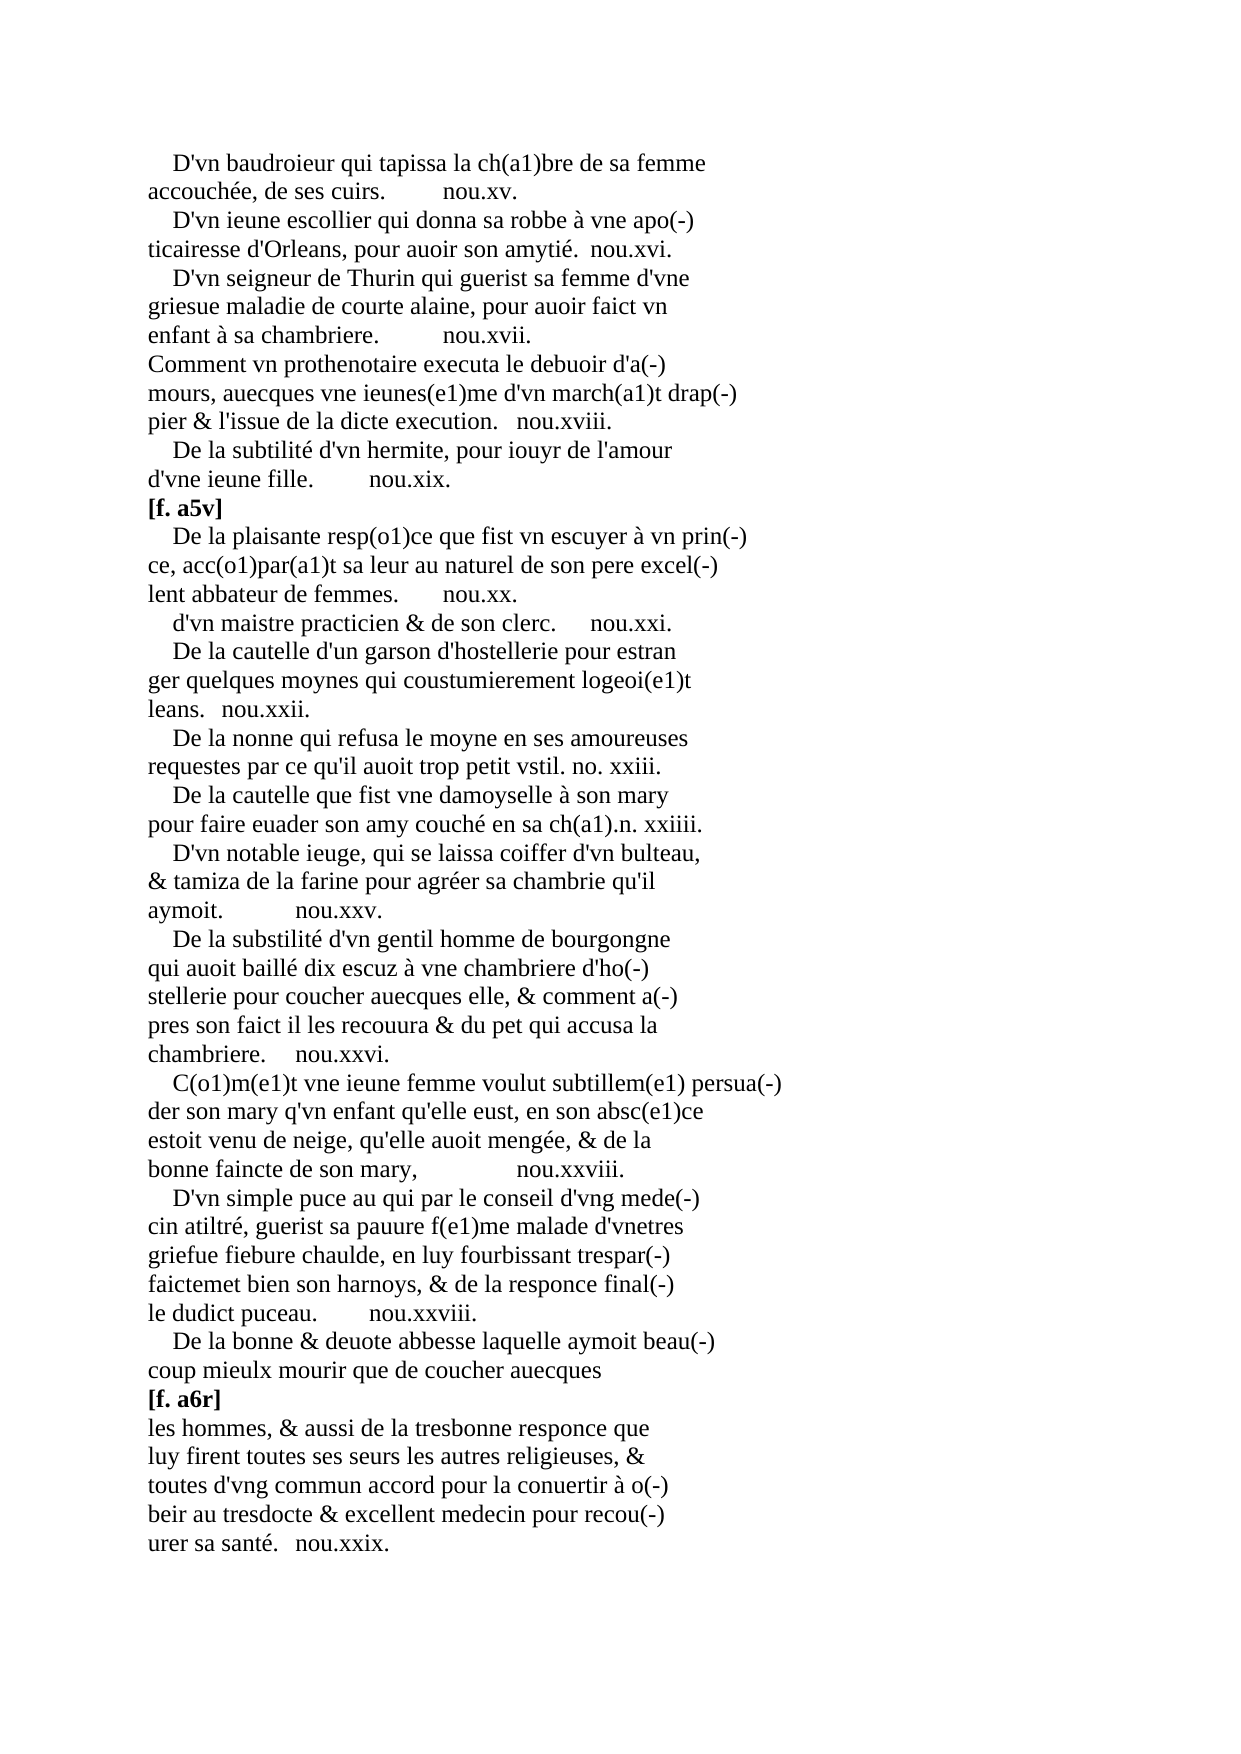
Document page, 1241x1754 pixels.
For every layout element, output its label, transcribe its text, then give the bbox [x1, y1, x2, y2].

text De la cautelle que fist vne damoyselle à son mary pour faire euader son amy couché en sa ch(a1).n. xxiiii. [148, 780, 1093, 838]
text De la cautelle d'un garson d'hostellerie pour estran ger quelques moynes qui coustumierement logeoi(e1)t leans. nou.xxii. [148, 636, 1093, 723]
text De la substilité d'vn gentil homme de bourgongne qui auoit baillé dix escuz à vne chambriere d'ho(-) stellerie pour coucher auecques elle, & comment a(-) pres son faict il les recouura & du pet qui accusa la chambriere. nou.xxvi. [148, 924, 1093, 1068]
text De la plaisante resp(o1)ce que fist vn escuyer à vn prin(-) ce, acc(o1)par(a1)t sa leur au naturel de son pere excel(-) lent abbateur de femmes. nou.xx. [148, 521, 1093, 608]
text De la bonne & deuote abbesse laquelle aymoit beau(-) coup mieulx mourir que de coucher auecques [f. a6r] les hommes, & aussi de la tresbonne responce que luy firent toutes ses seurs les autres religieuses, & toutes d'vng commun accord pour la conuertir à o(-) beir au tresdocte & excellent medecin pour recou(-) urer sa santé. nou.xxix. [148, 1326, 1093, 1556]
text De la subtilité d'vn hermite, pour iouyr de l'amour d'vne ieune fille. nou.xix. [f. a5v] [148, 435, 1093, 521]
text D'vn seigneur de Thurin qui guerist sa femme d'vne griesue maladie de courte alaine, pour auoir faict vn enfant à sa chambriere. nou.xvii. Comment vn prothenotaire executa le debuoir d'a(-) mours, auecques vne ieunes(e1)me d'vn march(a1)t drap(-) pier & l'issue de la dicte execution. nou.xviii. [148, 263, 1093, 435]
text d'vn maistre practicien & de son clerc. nou.xxi. [148, 608, 1093, 636]
text D'vn ieune escollier qui donna sa robbe à vne apo(-) ticairesse d'Orleans, pour auoir son amytié. nou.xvi. [148, 205, 1093, 263]
text D'vn baudroieur qui tapissa la ch(a1)bre de sa femme accouchée, de ses cuirs. nou.xv. [148, 148, 1093, 205]
text D'vn simple puce au qui par le conseil d'vng mede(-) cin atiltré, guerist sa pauure f(e1)me malade d'vnetres griefue fiebure chaulde, en luy fourbissant trespar(-) faictemet bien son harnoys, & de la responce final(-) le dudict puceau. nou.xxviii. [148, 1183, 1093, 1326]
text C(o1)m(e1)t vne ieune femme voulut subtillem(e1) persua(-) der son mary q'vn enfant qu'elle eust, en son absc(e1)ce estoit venu de neige, qu'elle auoit mengée, & de la bonne faincte de son mary, nou.xxviii. [148, 1068, 1093, 1183]
text D'vn notable ieuge, qui se laissa coiffer d'vn bulteau, & tamiza de la farine pour agréer sa chambrie qu'il aymoit. nou.xxv. [148, 838, 1093, 924]
text De la nonne qui refusa le moyne en ses amoureuses requestes par ce qu'il auoit trop petit vstil. no. xxiii. [148, 723, 1093, 780]
